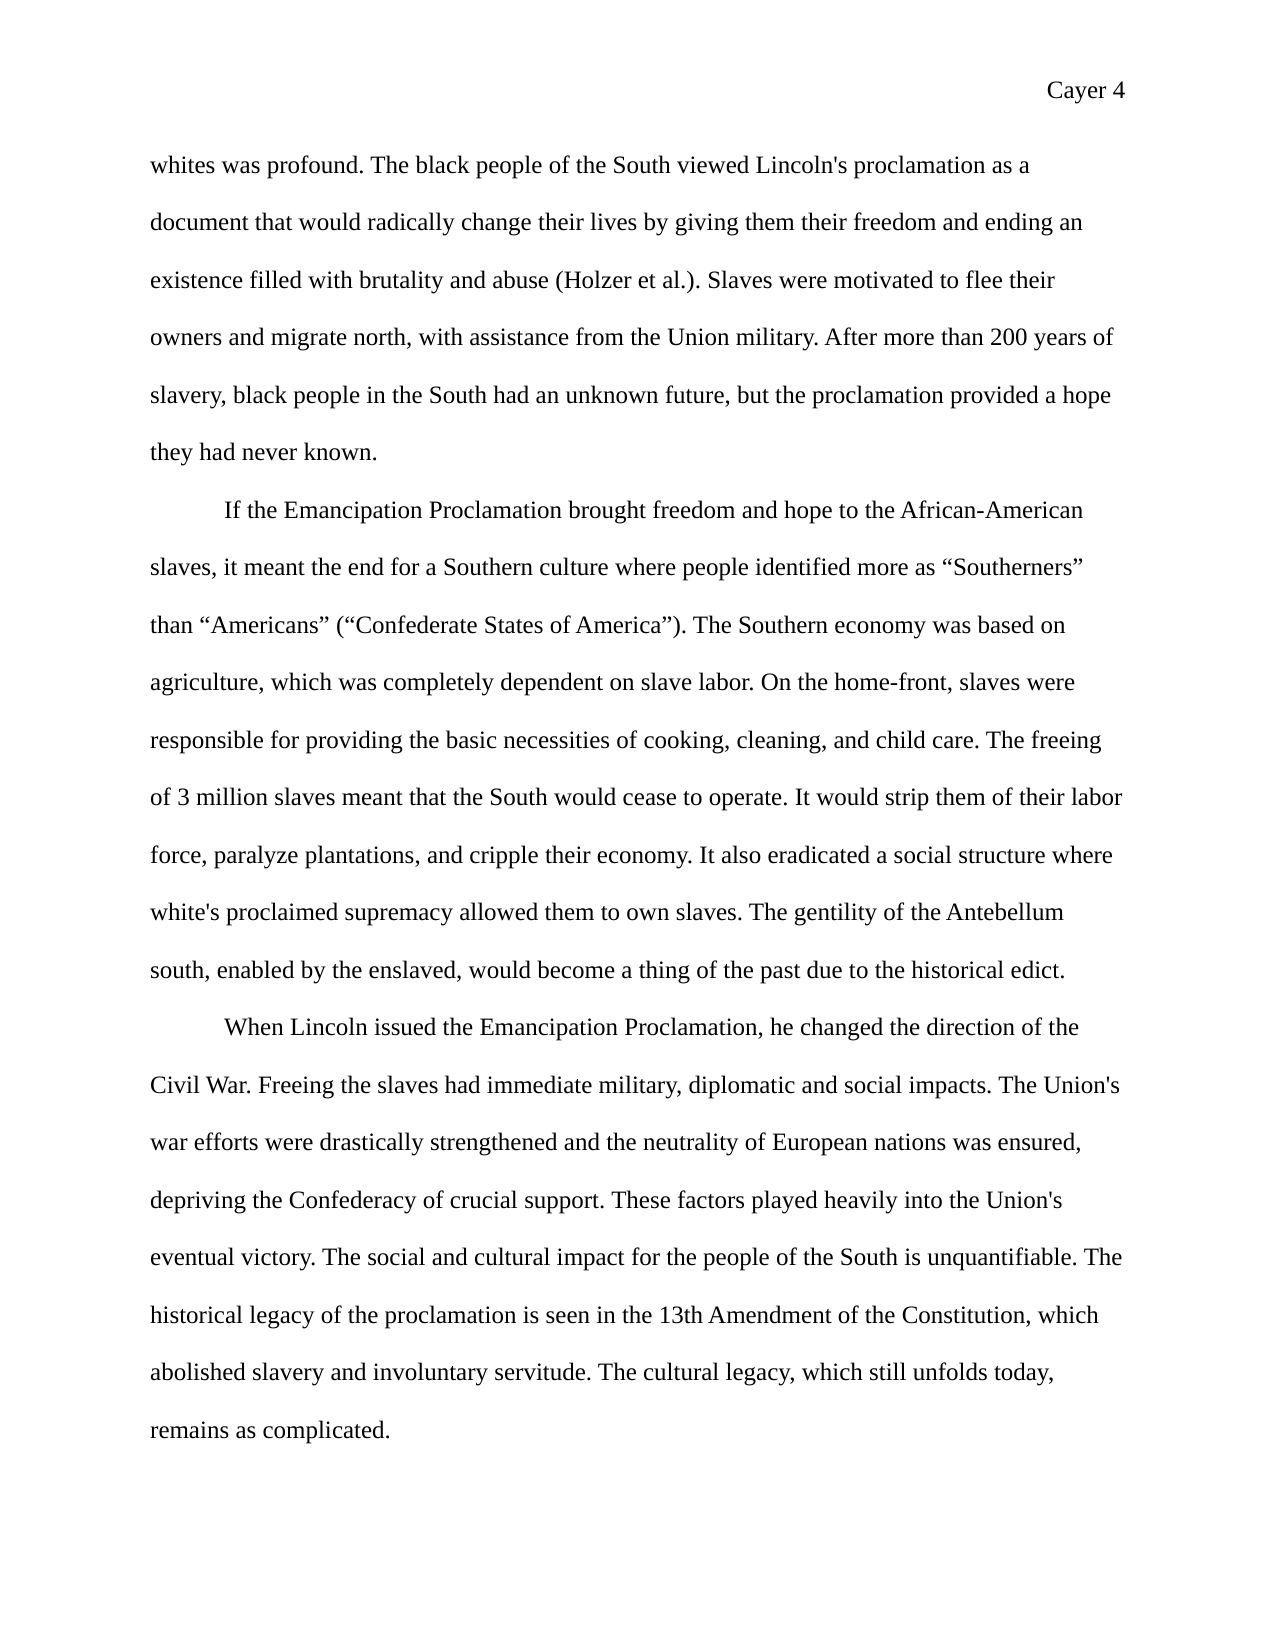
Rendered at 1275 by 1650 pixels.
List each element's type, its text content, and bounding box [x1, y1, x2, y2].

text When Lincoln issued the Emancipation Proclamation, he changed the direction of the Civil War. Freeing the slaves had immediate military, diplomatic and social impacts. The Union's war efforts were drastically strengthened and the neutrality of European nations was ensured, depriving the Confederacy of crucial support. These factors played heavily into the Union's eventual victory. The social and cultural impact for the people of the South is unquantifiable. The historical legacy of the proclamation is seen in the 13th Amendment of the Constitution, which abolished slavery and involuntary servitude. The cultural legacy, which still unfolds today, remains as complicated. [150, 1012, 1125, 1444]
text If the Emancipation Proclamation brought freedom and hope to the African-American slaves, it meant the end for a Southern culture where people identified more as “Southerners” than “Americans” (“Confederate States of America”). The Southern economy was based on agriculture, which was completely dependent on slave labor. On the home-front, slaves were responsible for providing the basic necessities of cooking, cleaning, and child care. The freeing of 3 million slaves meant that the South would cease to operate. It would strip them of their labor force, paralyze plantations, and cripple their economy. It also eradicated a social structure where white's proclaimed supremacy allowed them to own slaves. The gentility of the Antebellum south, enabled by the enslaved, would become a thing of the past due to the historical edict. [150, 495, 1125, 984]
text whites was profound. The black people of the South viewed Lincoln's proclamation as a document that would radically change their lives by giving them their freedom and ending an existence filled with brutality and abuse (Holzer et al.). Slaves were motivated to flee their owners and migrate north, with assistance from the Union military. After more than 200 years of slavery, black people in the South had an unknown future, but the proclamation provided a hope they had never known. [150, 150, 1125, 466]
